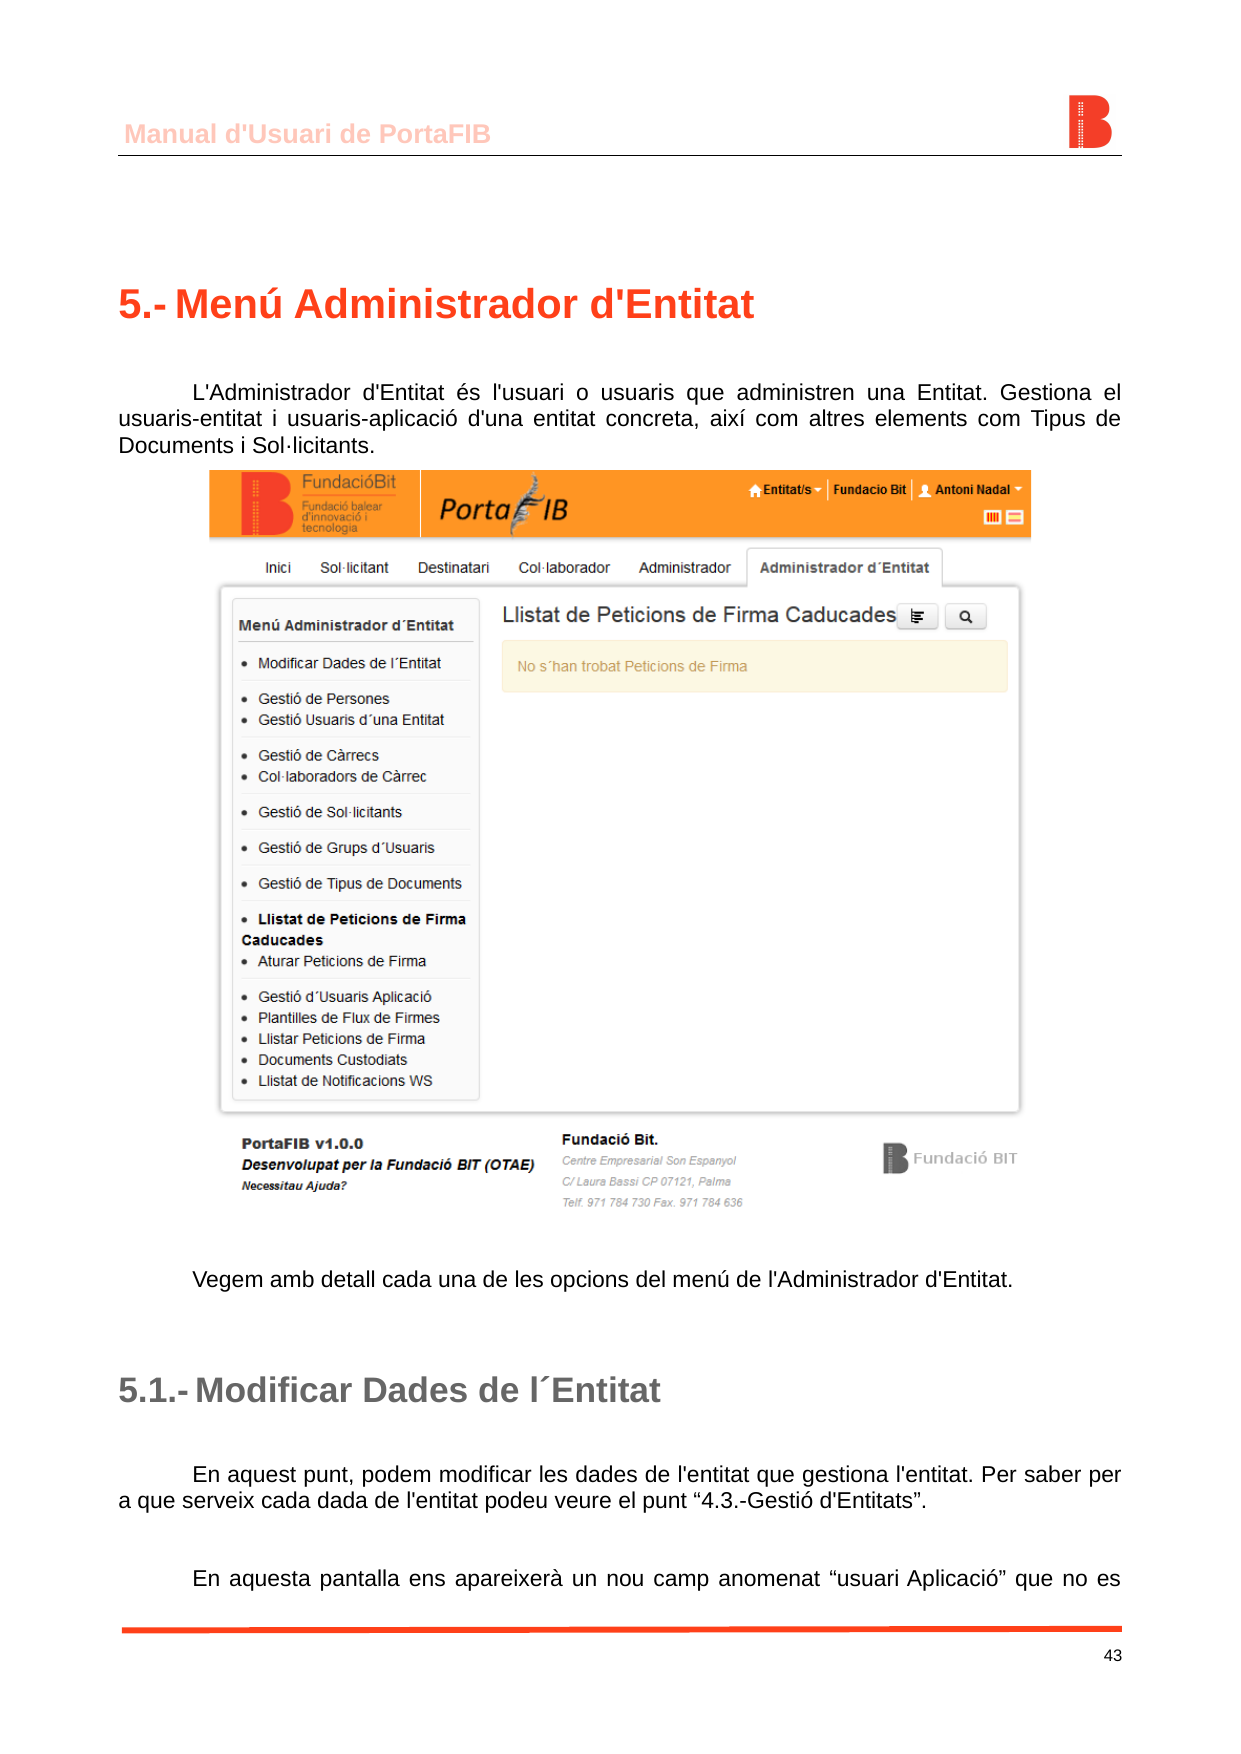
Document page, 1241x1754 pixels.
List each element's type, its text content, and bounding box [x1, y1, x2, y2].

picture [209, 470, 1032, 1215]
subtitle Modificar Dades de l´Entitat [118, 1369, 1122, 1409]
text En aquest punt, podem modificar les dades de l'entitat que gestiona l'entitat. Per saber per a que serveix cada dada de l'entitat podeu veure el punt “4.3.-Gestió d'Entitats”. [118, 1461, 1122, 1513]
text L'Administrador d'Entitat és l'usuari o usuaris que administren una Entitat. Gestiona el usuaris-entitat i usuaris-aplicació d'una entitat concreta, així com altres elements com Tipus de Documents i Sol·licitants. [118, 379, 1122, 458]
picture [1063, 94, 1117, 150]
subtitle Menú Administrador d'Entitat [118, 279, 1122, 327]
text Vegem amb detall cada una de les opcions del menú de l'Administrador d'Entitat. [118, 1266, 1122, 1292]
text En aquesta pantalla ens apareixerà un nou camp anomenat “usuari Aplicació” que no es [118, 1565, 1122, 1591]
